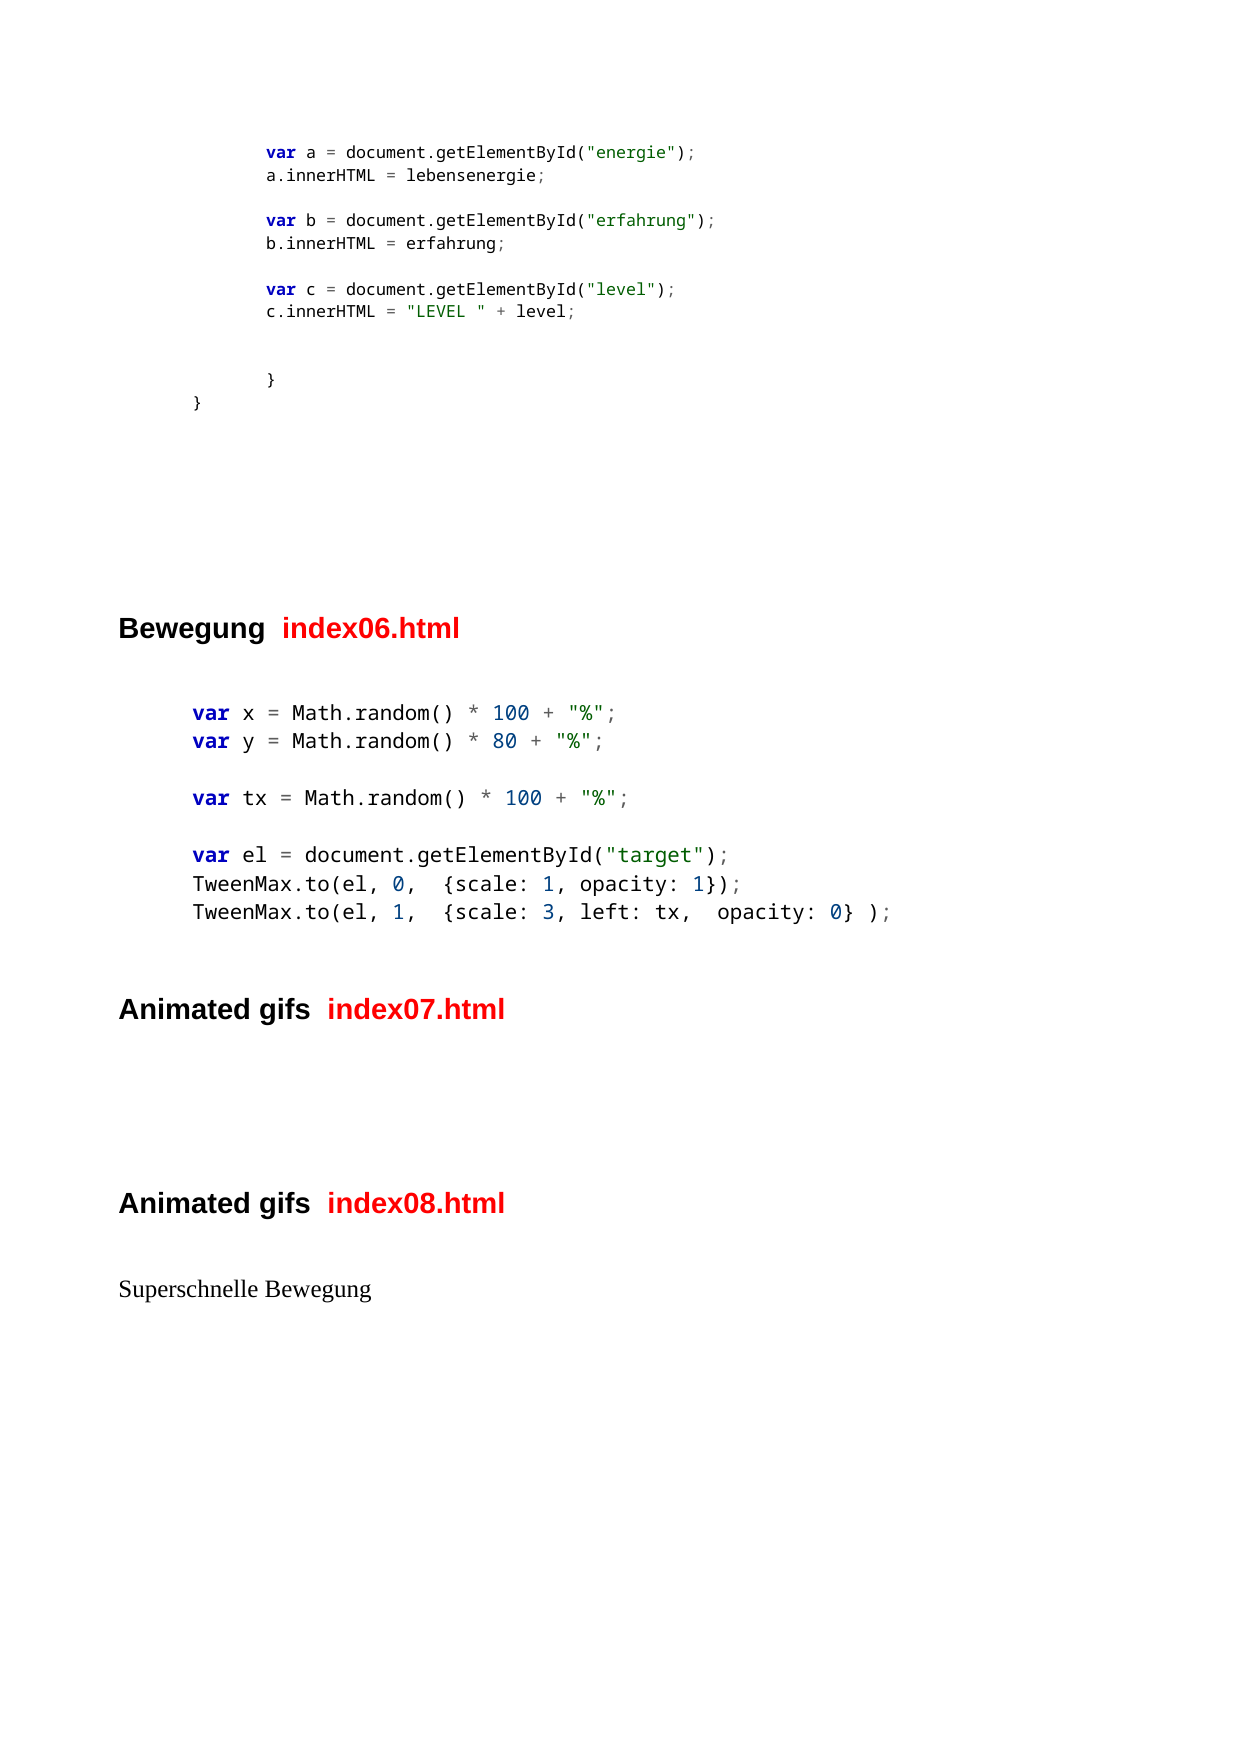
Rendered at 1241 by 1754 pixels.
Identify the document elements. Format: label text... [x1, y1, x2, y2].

text TweenMax.to(el, 0, {scale: 1, opacity: 1}); [118, 869, 1122, 897]
text } [118, 391, 1122, 413]
text var b = document.getElementById("erfahrung"); [118, 209, 1122, 232]
text b.innerHTML = erfahrung; [118, 232, 1122, 254]
text } [118, 368, 1122, 391]
subtitle Animated gifs index07.html [118, 992, 1122, 1025]
text var x = Math.random() * 100 + "%"; [118, 698, 1122, 726]
subtitle Bewegung index06.html [118, 611, 1122, 644]
text TweenMax.to(el, 1, {scale: 3, left: tx, opacity: 0} ); [118, 897, 1122, 926]
text Superschnelle Bewegung [118, 1274, 1122, 1303]
text a.innerHTML = lebensenergie; [118, 163, 1122, 186]
text var tx = Math.random() * 100 + "%"; [118, 783, 1122, 812]
text c.innerHTML = "LEVEL " + level; [118, 300, 1122, 322]
text var a = document.getElementById("energie"); [118, 141, 1122, 163]
text var y = Math.random() * 80 + "%"; [118, 726, 1122, 755]
text var c = document.getElementById("level"); [118, 277, 1122, 300]
subtitle Animated gifs index08.html [118, 1187, 1122, 1220]
text var el = document.getElementById("target"); [118, 840, 1122, 869]
